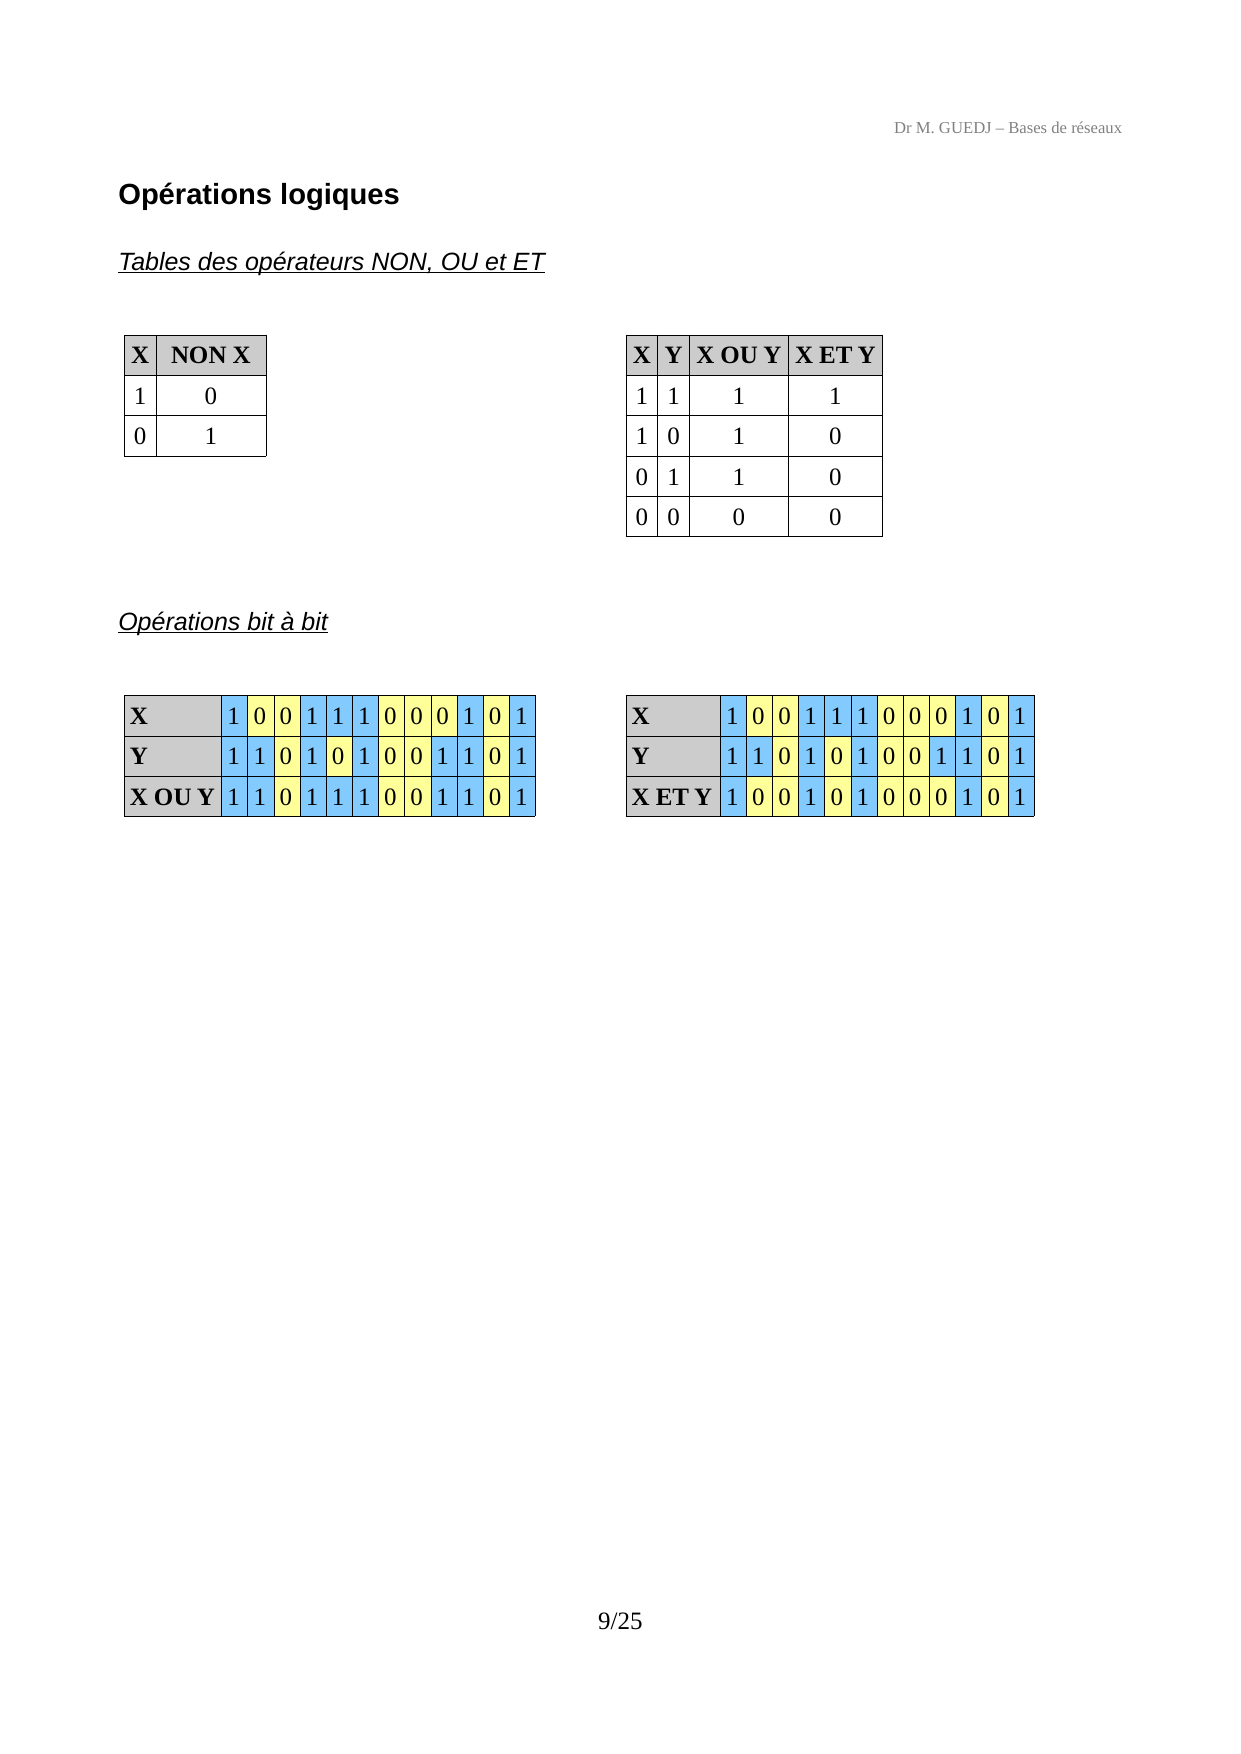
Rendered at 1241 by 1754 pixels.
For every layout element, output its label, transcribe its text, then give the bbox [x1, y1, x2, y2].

table_cell 1 [690, 376, 788, 415]
table_cell 1 [432, 737, 457, 776]
table_cell 0 [484, 737, 509, 776]
table_header 1 [301, 696, 326, 736]
table_header X [627, 336, 657, 375]
table_cell 0 [327, 737, 352, 776]
table_header X [125, 336, 156, 375]
table_header NON X [157, 336, 266, 375]
table_cell 0 [658, 416, 689, 456]
table_cell X ET Y [627, 777, 720, 816]
table_header 1 [458, 696, 483, 736]
table_cell 0 [627, 457, 657, 496]
table_cell 0 [773, 737, 798, 776]
table_cell 1 [458, 737, 483, 776]
table_header 1 [353, 696, 378, 736]
table_cell 1 [747, 737, 772, 776]
table_cell 1 [852, 777, 877, 816]
table_cell 1 [353, 777, 378, 816]
table_header X [627, 696, 720, 736]
table_header [118, 648, 620, 863]
table_cell X OU Y [125, 777, 221, 816]
table_cell 1 [627, 376, 657, 415]
table_header 1 [852, 696, 877, 736]
table_header 0 [484, 696, 509, 736]
table_cell 1 [327, 777, 352, 816]
table_cell 1 [658, 376, 689, 415]
table_header 0 [930, 696, 955, 736]
table_cell 0 [878, 777, 903, 816]
table_cell 1 [248, 777, 274, 816]
table_cell 0 [658, 497, 689, 536]
table_header 0 [773, 696, 798, 736]
table_cell 0 [904, 737, 929, 776]
table_cell 1 [799, 777, 824, 816]
table_header 0 [275, 696, 300, 736]
table_cell 0 [125, 416, 156, 456]
table_cell 0 [379, 777, 404, 816]
table_header 0 [982, 696, 1008, 736]
table_cell 0 [789, 497, 882, 536]
table_cell 1 [956, 777, 981, 816]
table_cell 0 [379, 737, 404, 776]
table_cell 0 [275, 777, 300, 816]
table_cell 0 [275, 737, 300, 776]
table_header 0 [904, 696, 929, 736]
table_cell 1 [157, 416, 266, 456]
table_cell 0 [825, 777, 851, 816]
table_cell 1 [721, 777, 746, 816]
table_cell 0 [982, 777, 1008, 816]
table_cell 1 [1009, 737, 1034, 776]
table_cell 1 [690, 416, 788, 456]
table_cell 1 [721, 737, 746, 776]
table_cell 0 [904, 777, 929, 816]
table_cell 0 [773, 777, 798, 816]
table_header [620, 648, 1122, 863]
table_header 1 [799, 696, 824, 736]
table_header 0 [878, 696, 903, 736]
table_cell Y [125, 737, 221, 776]
table_header 1 [956, 696, 981, 736]
table_cell 1 [248, 737, 274, 776]
table_header X OU Y [690, 336, 788, 375]
table_cell 1 [458, 777, 483, 816]
table_cell 1 [658, 457, 689, 496]
table_header 0 [379, 696, 404, 736]
table_cell 0 [789, 457, 882, 496]
table_cell 0 [878, 737, 903, 776]
table_cell 0 [930, 777, 955, 816]
table_cell 0 [405, 737, 431, 776]
table_cell 1 [852, 737, 877, 776]
table_header 1 [825, 696, 851, 736]
table_header 0 [248, 696, 274, 736]
table_cell 1 [222, 737, 247, 776]
table_header X ET Y [789, 336, 882, 375]
table_header [620, 288, 1122, 583]
table_cell 1 [510, 777, 535, 816]
subtitle Opérations logiques [118, 177, 1122, 211]
table_header X [125, 696, 221, 736]
table_cell 0 [982, 737, 1008, 776]
table_cell 1 [930, 737, 955, 776]
table_header 1 [327, 696, 352, 736]
table_cell 0 [747, 777, 772, 816]
table_cell 1 [301, 777, 326, 816]
table_header 1 [222, 696, 247, 736]
table_cell 0 [627, 497, 657, 536]
table_cell 1 [799, 737, 824, 776]
table_header [118, 288, 620, 583]
table_header 1 [1009, 696, 1034, 736]
table_cell 0 [405, 777, 431, 816]
table_cell 0 [825, 737, 851, 776]
table_cell 1 [222, 777, 247, 816]
table_cell 1 [432, 777, 457, 816]
table_cell 1 [125, 376, 156, 415]
table_cell 1 [789, 376, 882, 415]
table_cell 1 [510, 737, 535, 776]
table_cell 1 [627, 416, 657, 456]
table_header 1 [510, 696, 535, 736]
table_cell 0 [690, 497, 788, 536]
table_cell 1 [956, 737, 981, 776]
table_cell Y [627, 737, 720, 776]
table_header 0 [747, 696, 772, 736]
table_header 1 [721, 696, 746, 736]
table_header Y [658, 336, 689, 375]
table_cell 1 [353, 737, 378, 776]
subtitle Tables des opérateurs NON, OU et ET [118, 247, 1122, 275]
table_cell 0 [484, 777, 509, 816]
subtitle Opérations bit à bit [118, 607, 1122, 636]
table_cell 1 [690, 457, 788, 496]
table_cell 1 [1009, 777, 1034, 816]
table_cell 1 [301, 737, 326, 776]
table_header 0 [432, 696, 457, 736]
table_header 0 [405, 696, 431, 736]
table_cell 0 [789, 416, 882, 456]
table_cell 0 [157, 376, 266, 415]
